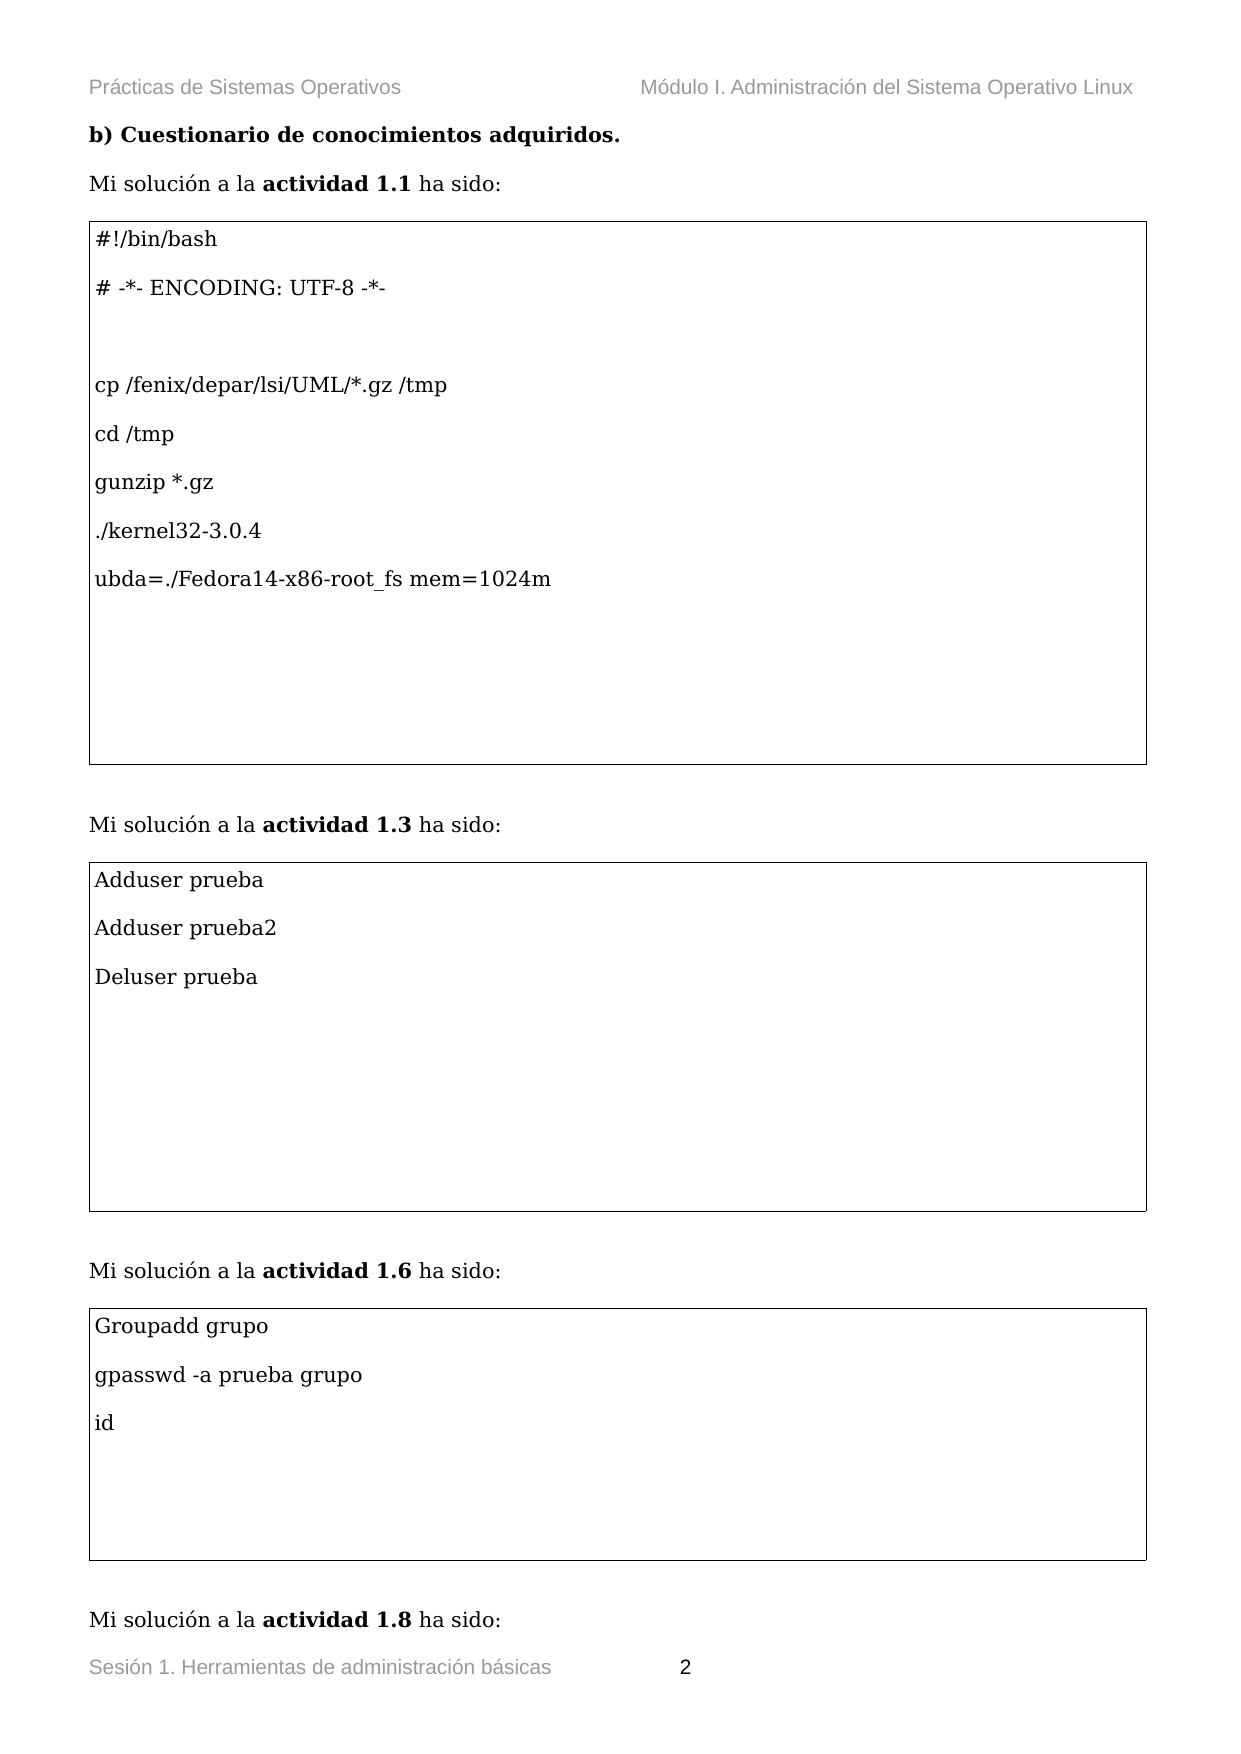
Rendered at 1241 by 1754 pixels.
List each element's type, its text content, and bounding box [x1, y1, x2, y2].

text b) Cuestionario de conocimientos adquiridos. [89, 123, 1146, 148]
text Mi solución a la actividad 1.1 ha sido: [89, 172, 1146, 197]
text Mi solución a la actividad 1.3 ha sido: [89, 813, 1146, 837]
text Mi solución a la actividad 1.6 ha sido: [89, 1259, 1146, 1284]
table_header Adduser prueba Adduser prueba2 Deluser prueba [90, 863, 1146, 1211]
table_header #!/bin/bash # -*- ENCODING: UTF-8 -*- cp /fenix/depar/lsi/UML/*.gz /tmp cd /tmp gunzip *.gz ./kernel32-3.0.4 ubda=./Fedora14-x86-root_fs mem=1024m [90, 222, 1146, 764]
table_header Groupadd grupo gpasswd -a prueba grupo id [90, 1309, 1146, 1559]
text Mi solución a la actividad 1.8 ha sido: [89, 1608, 1146, 1633]
